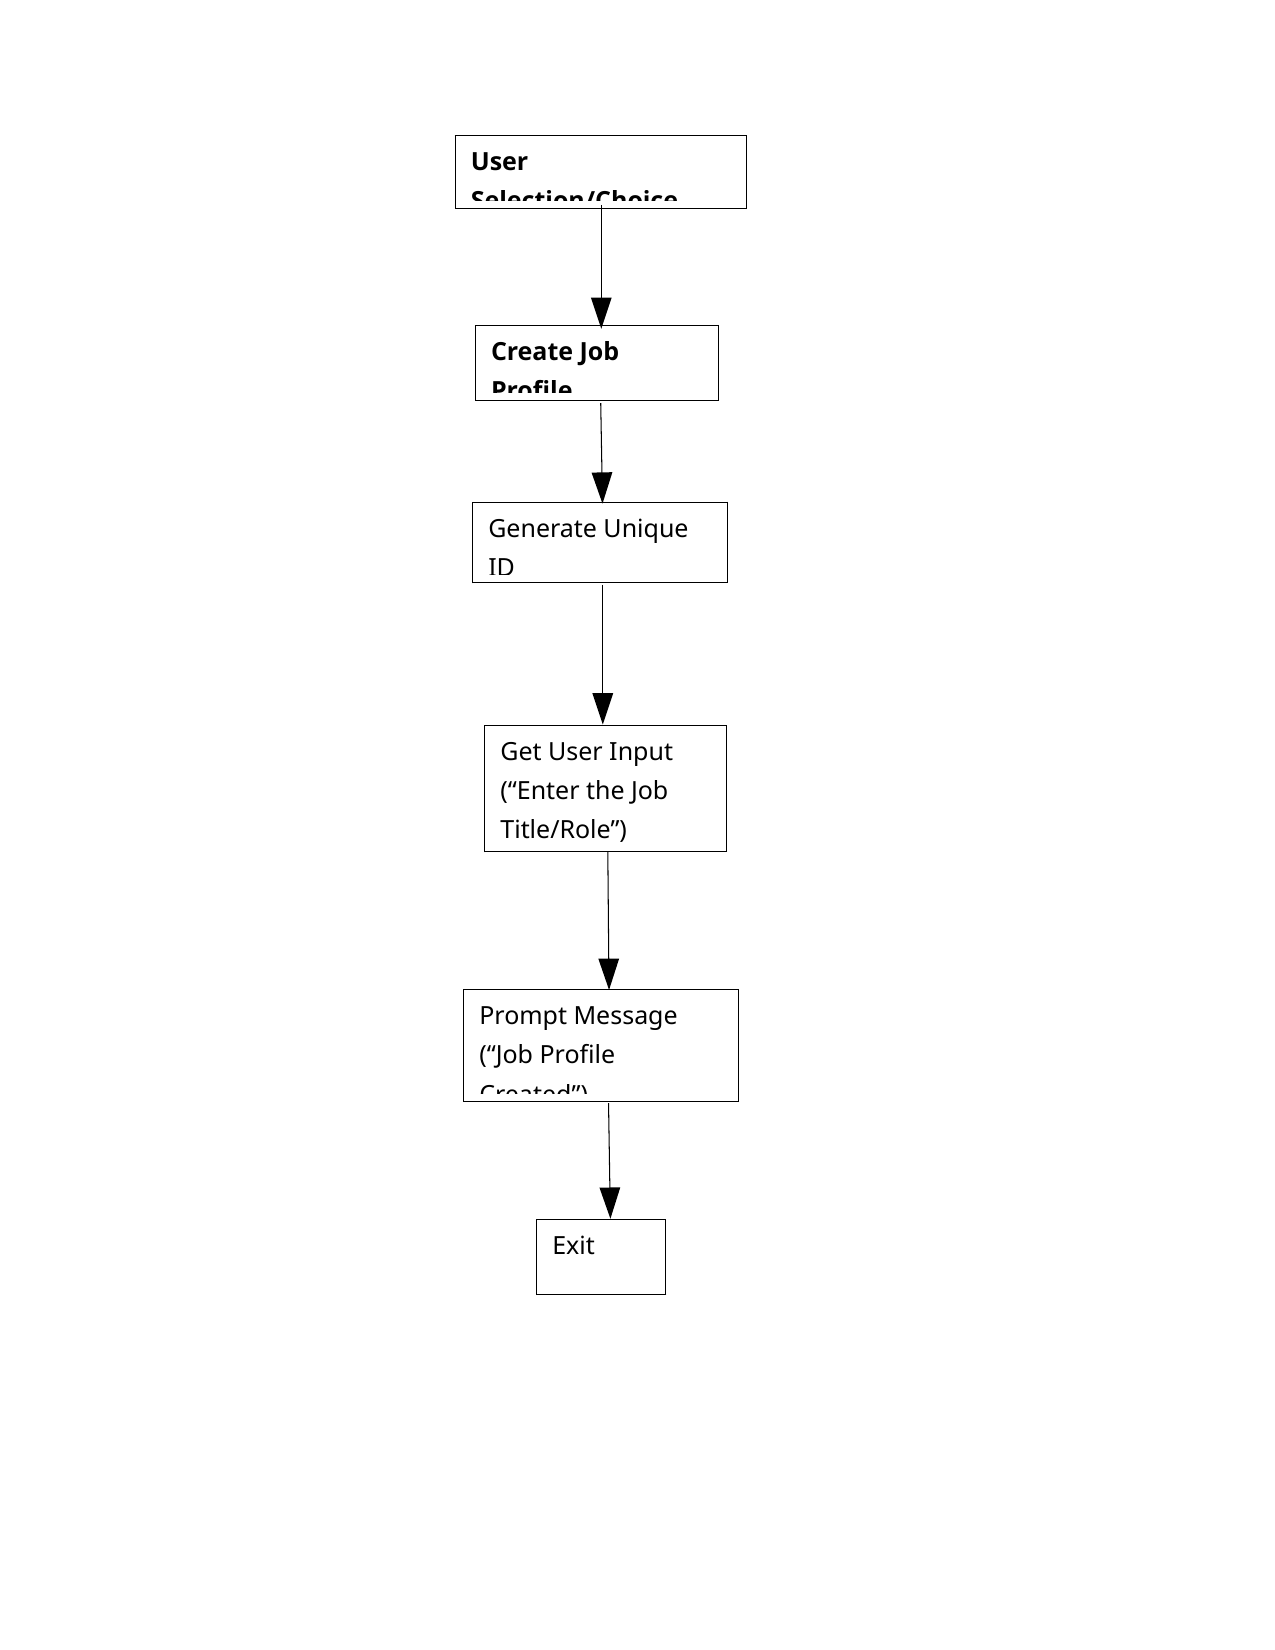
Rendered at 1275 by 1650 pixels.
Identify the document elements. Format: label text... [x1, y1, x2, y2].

text User Selection/Choice [471, 143, 731, 200]
text Generate Unique ID [488, 510, 712, 575]
text Create Job Profile [491, 333, 703, 392]
text Exit [552, 1228, 650, 1262]
text Prompt Message (“Job Profile Created”) [479, 998, 723, 1093]
text Get User Input (“Enter the Job Title/Role”) [500, 734, 711, 844]
